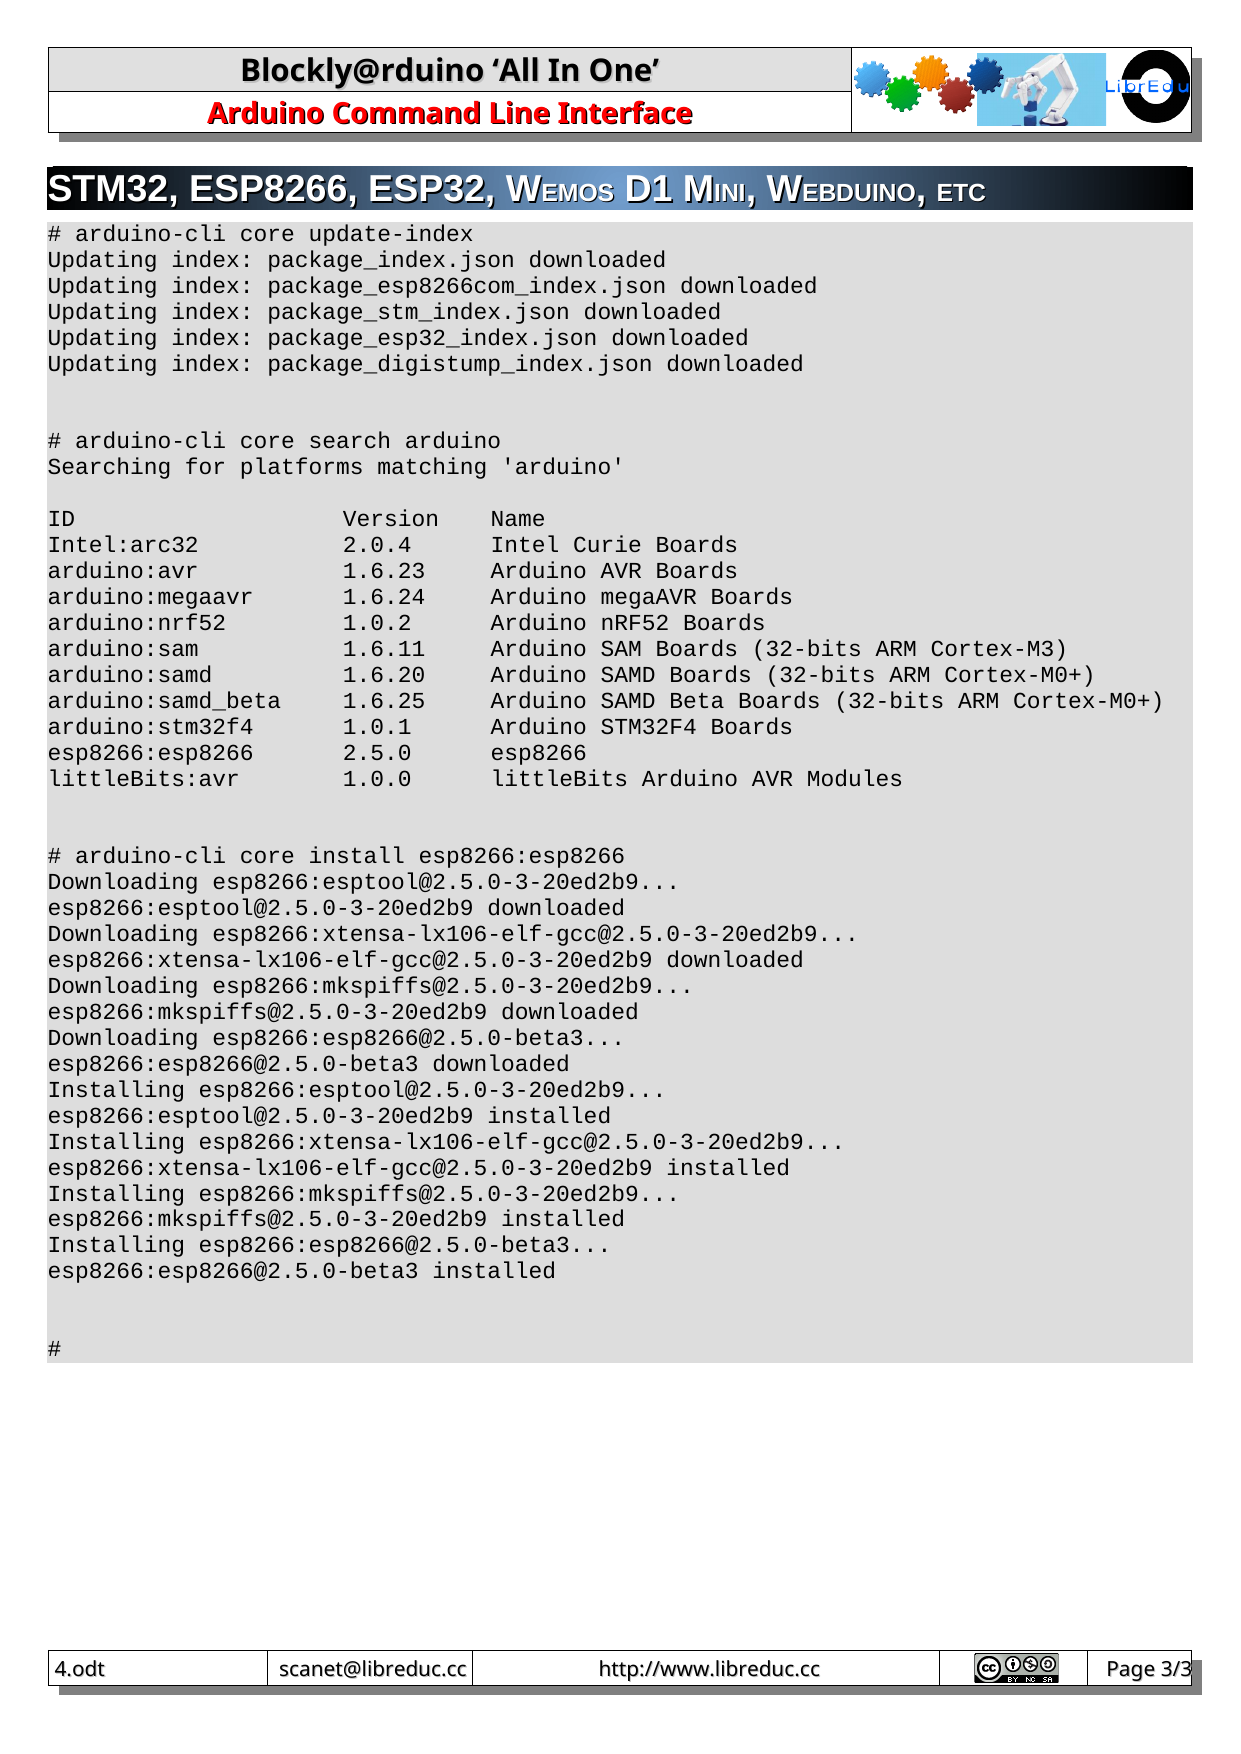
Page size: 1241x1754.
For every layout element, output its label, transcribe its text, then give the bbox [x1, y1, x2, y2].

text Downloading esp8266:esptool@2.5.0-3-20ed2b9... [47, 871, 1193, 897]
text Downloading esp8266:esp8266@2.5.0-beta3... [47, 1026, 1193, 1052]
picture [977, 50, 1190, 126]
text arduino:nrf52 1.0.2 Arduino nRF52 Boards [47, 611, 1193, 637]
text esp8266:xtensa-lx106-elf-gcc@2.5.0-3-20ed2b9 installed [47, 1156, 1193, 1182]
text ID Version Name [47, 507, 1193, 533]
text # arduino-cli core search arduino [47, 430, 1193, 456]
text Updating index: package_esp32_index.json downloaded [47, 326, 1193, 352]
text Installing esp8266:mkspiffs@2.5.0-3-20ed2b9... [47, 1182, 1193, 1208]
text # arduino-cli core install esp8266:esp8266 [47, 845, 1193, 871]
subtitle STM32, ESP8266, ESP32, Wemos D1 Mini, Webduino, etc [47, 167, 1193, 210]
text Intel:arc32 2.0.4 Intel Curie Boards [47, 533, 1193, 559]
text arduino:samd 1.6.20 Arduino SAMD Boards (32-bits ARM Cortex-M0+) [47, 663, 1193, 689]
text arduino:sam 1.6.11 Arduino SAM Boards (32-bits ARM Cortex-M3) [47, 637, 1193, 663]
text Downloading esp8266:xtensa-lx106-elf-gcc@2.5.0-3-20ed2b9... [47, 922, 1193, 948]
text # arduino-cli core update-index [47, 222, 1193, 248]
text Updating index: package_index.json downloaded [47, 248, 1193, 274]
text Updating index: package_stm_index.json downloaded [47, 300, 1193, 326]
text arduino:avr 1.6.23 Arduino AVR Boards [47, 559, 1193, 585]
text esp8266:xtensa-lx106-elf-gcc@2.5.0-3-20ed2b9 downloaded [47, 948, 1193, 974]
text esp8266:esptool@2.5.0-3-20ed2b9 installed [47, 1104, 1193, 1130]
text littleBits:avr 1.0.0 littleBits Arduino AVR Modules [47, 767, 1193, 793]
text esp8266:mkspiffs@2.5.0-3-20ed2b9 downloaded [47, 1000, 1193, 1026]
text esp8266:esp8266 2.5.0 esp8266 [47, 741, 1193, 767]
text Searching for platforms matching 'arduino' [47, 456, 1193, 482]
text Updating index: package_esp8266com_index.json downloaded [47, 274, 1193, 300]
text esp8266:esp8266@2.5.0-beta3 installed [47, 1260, 1193, 1286]
text arduino:stm32f4 1.0.1 Arduino STM32F4 Boards [47, 715, 1193, 741]
text esp8266:esptool@2.5.0-3-20ed2b9 downloaded [47, 897, 1193, 922]
text esp8266:mkspiffs@2.5.0-3-20ed2b9 installed [47, 1208, 1193, 1234]
text arduino:samd_beta 1.6.25 Arduino SAMD Beta Boards (32-bits ARM Cortex-M0+) [47, 689, 1193, 715]
text # [47, 1337, 1193, 1363]
text Installing esp8266:esp8266@2.5.0-beta3... [47, 1234, 1193, 1260]
picture [974, 1653, 1059, 1683]
text Installing esp8266:esptool@2.5.0-3-20ed2b9... [47, 1078, 1193, 1104]
text arduino:megaavr 1.6.24 Arduino megaAVR Boards [47, 585, 1193, 611]
text Installing esp8266:xtensa-lx106-elf-gcc@2.5.0-3-20ed2b9... [47, 1130, 1193, 1156]
text Downloading esp8266:mkspiffs@2.5.0-3-20ed2b9... [47, 974, 1193, 1000]
text esp8266:esp8266@2.5.0-beta3 downloaded [47, 1052, 1193, 1078]
text Updating index: package_digistump_index.json downloaded [47, 352, 1193, 378]
